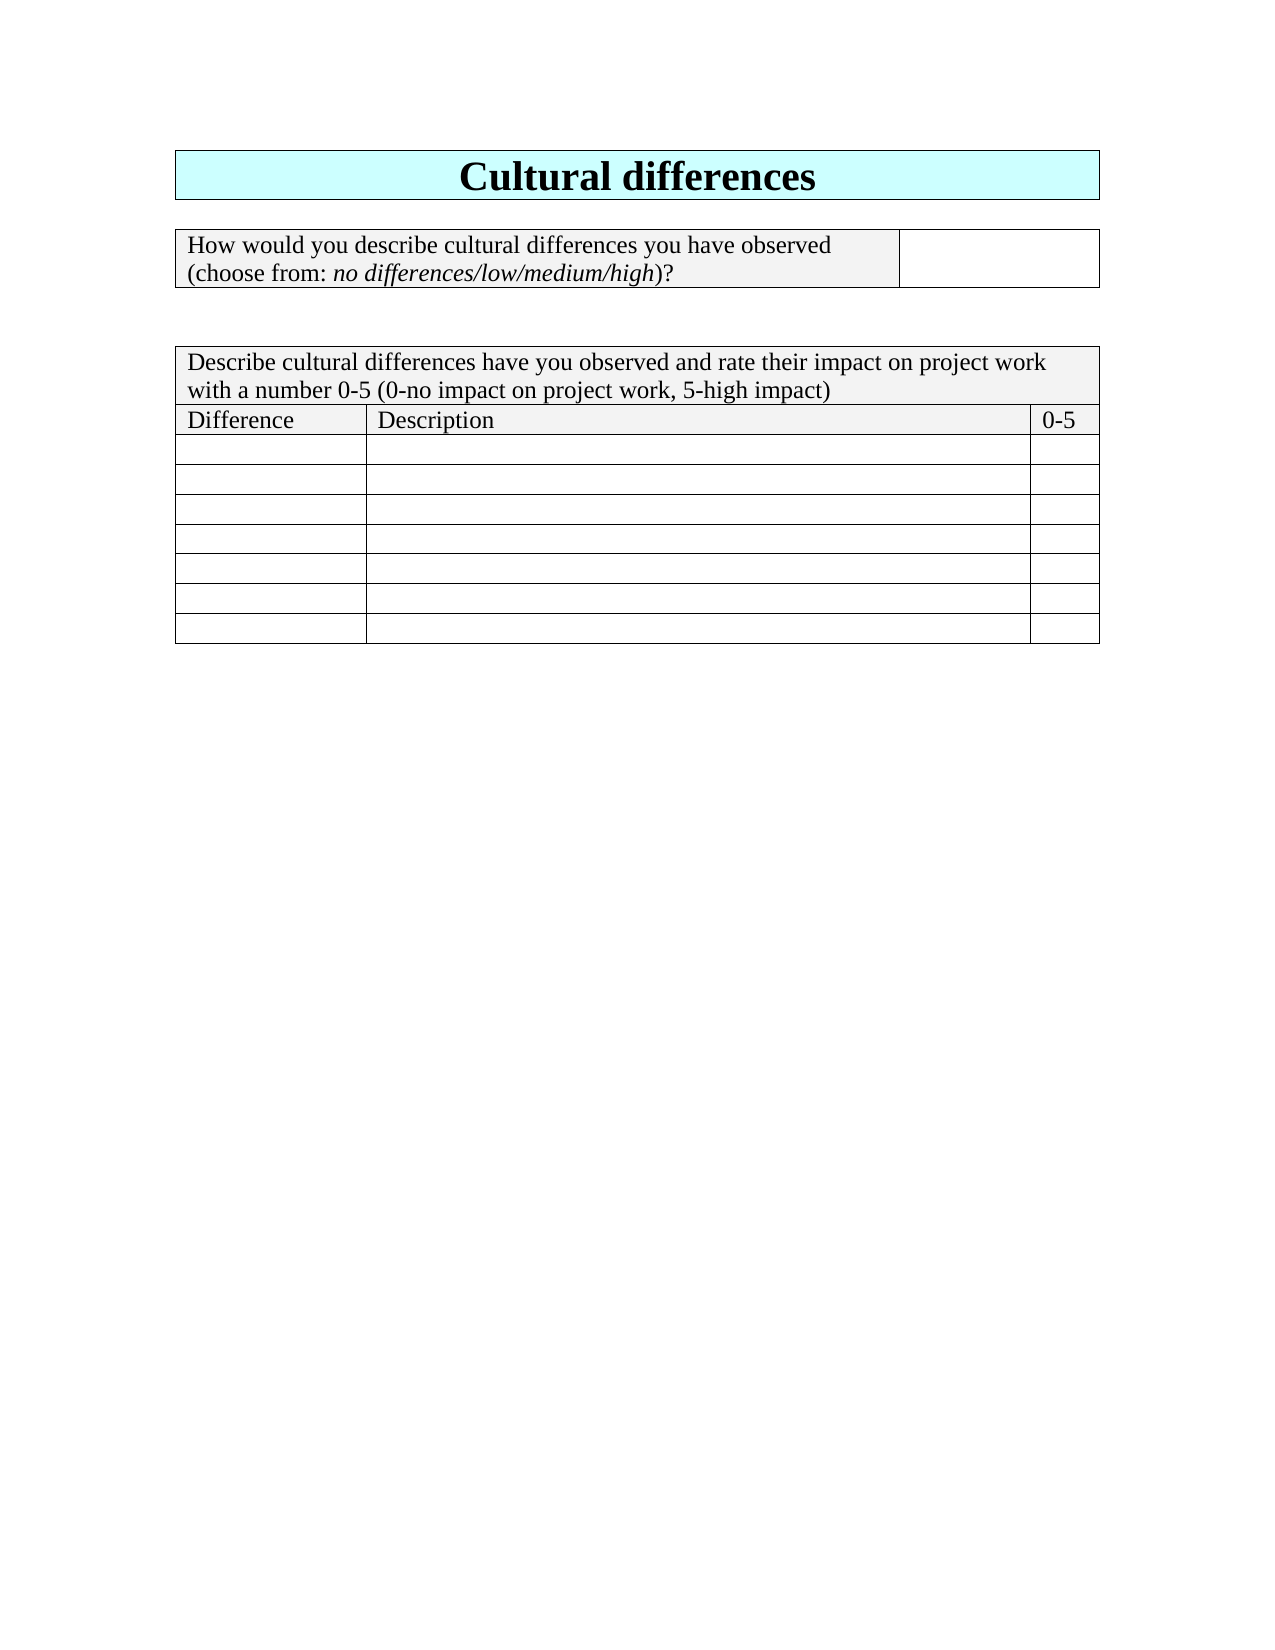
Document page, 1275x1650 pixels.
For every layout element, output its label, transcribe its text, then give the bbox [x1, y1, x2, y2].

table_cell [1031, 584, 1099, 613]
table_header How would you describe cultural differences you have observed (choose from: no differences/low/medium/high)? [176, 230, 899, 287]
table_cell [176, 465, 366, 494]
table_cell [1031, 435, 1099, 464]
table_cell [176, 435, 366, 464]
table_header [900, 230, 1099, 287]
table_cell [176, 554, 366, 583]
table_cell [1031, 525, 1099, 553]
table_cell [176, 614, 366, 643]
table_cell [367, 614, 1030, 643]
table_cell [367, 554, 1030, 583]
table_cell [176, 584, 366, 613]
table_cell [176, 525, 366, 553]
table_cell [367, 495, 1030, 523]
table_cell [176, 495, 366, 523]
table_cell [367, 435, 1030, 464]
table_cell [367, 584, 1030, 613]
table_cell [1031, 495, 1099, 523]
table_header Cultural differences [176, 151, 1099, 199]
table_cell 0-5 [1031, 405, 1099, 434]
table_cell [1031, 614, 1099, 643]
table_header Describe cultural differences have you observed and rate their impact on project work with a number 0-5 (0-no impact on project work, 5-high impact) [176, 347, 1099, 404]
table_cell Description [367, 405, 1030, 434]
table_cell [1031, 465, 1099, 494]
table_cell Difference [176, 405, 366, 434]
table_cell [367, 525, 1030, 553]
table_cell [1031, 554, 1099, 583]
table_cell [367, 465, 1030, 494]
